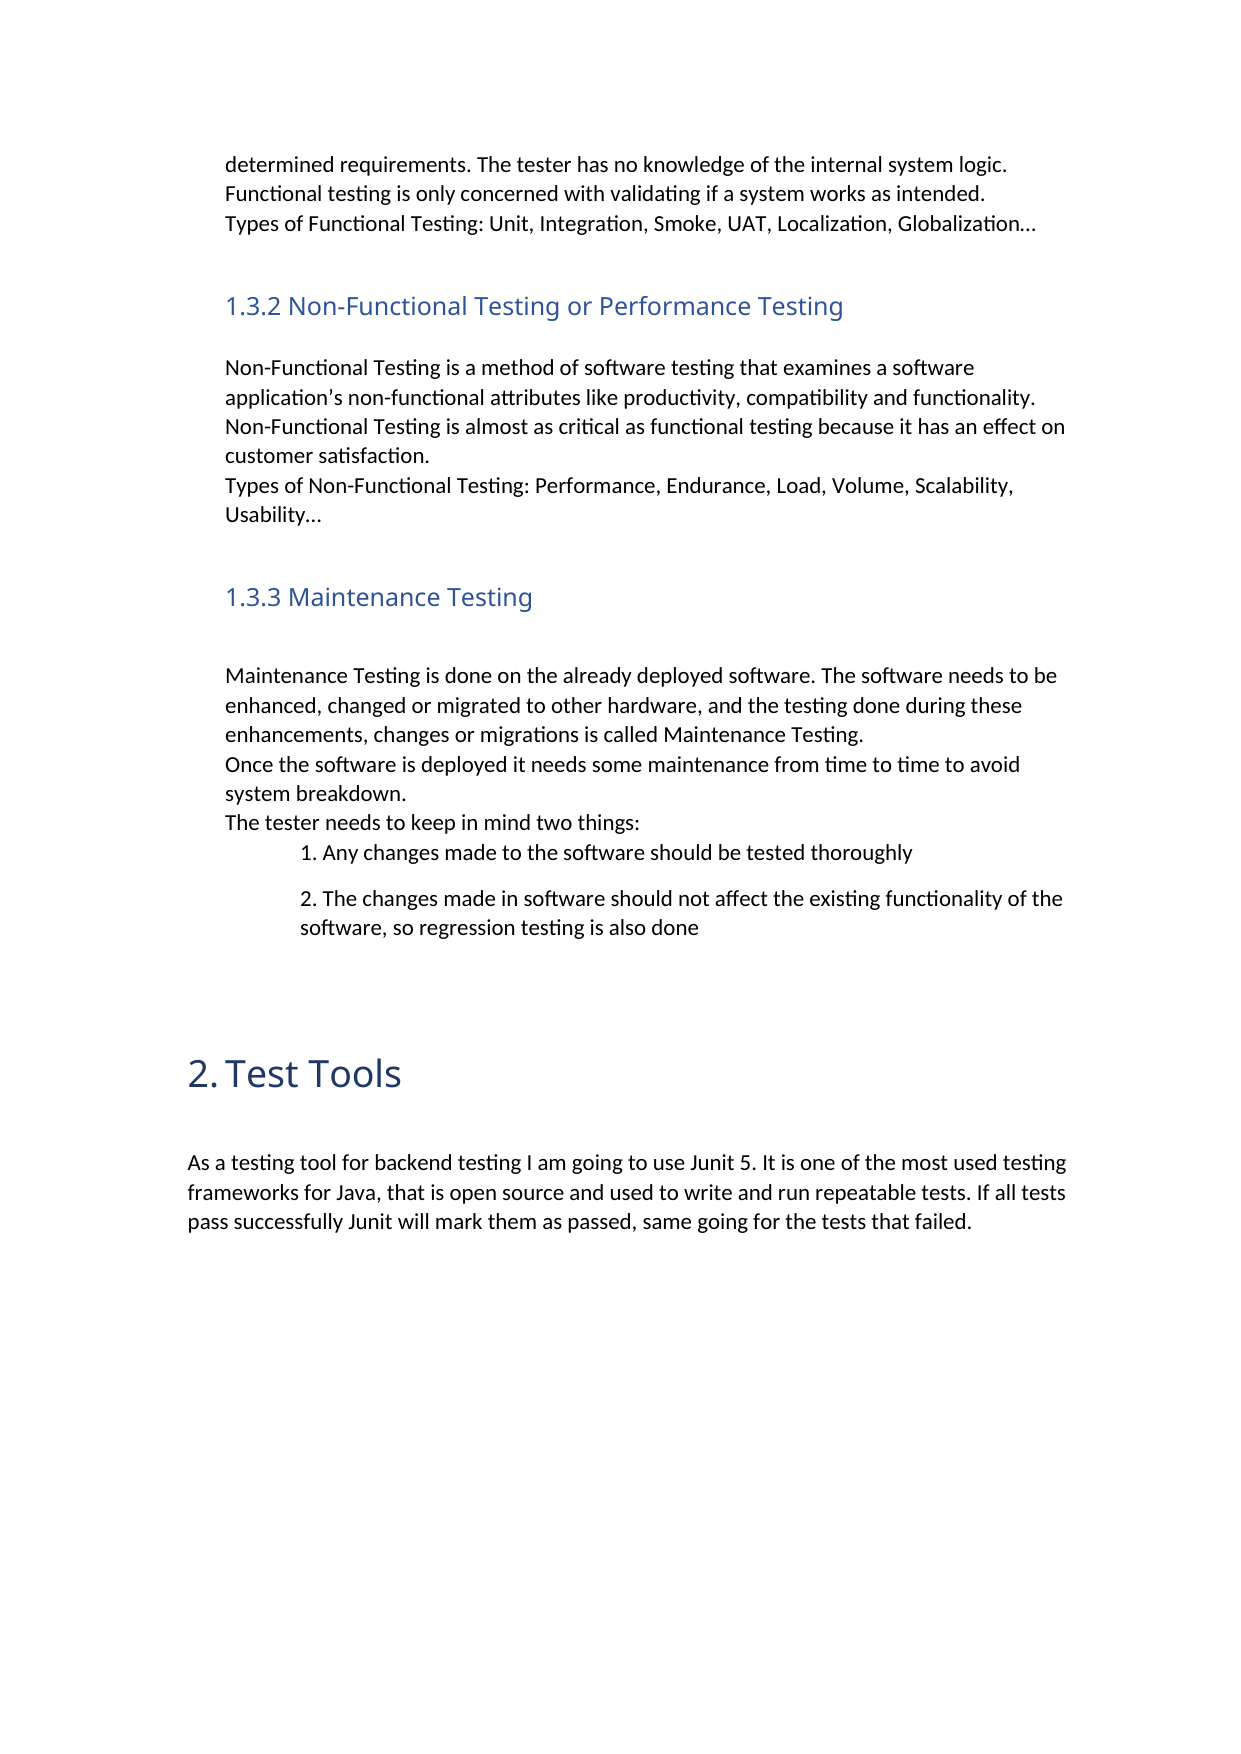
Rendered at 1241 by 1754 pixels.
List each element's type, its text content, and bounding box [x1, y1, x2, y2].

subtitle Test Tools [187, 1047, 1090, 1098]
text 1. Any changes made to the software should be tested thoroughly [225, 838, 1090, 866]
text Types of Non-Functional Testing: Performance, Endurance, Load, Volume, Scalability, Usability… [225, 471, 1090, 528]
text Non-Functional Testing is a method of software testing that examines a software application’s non-functional attributes like productivity, compatibility and functionality. [225, 353, 1090, 411]
text 2. The changes made in software should not affect the existing functionality of the software, so regression testing is also done [300, 884, 1090, 941]
text determined requirements. The tester has no knowledge of the internal system logic. Functional testing is only concerned with validating if a system works as intended. [225, 150, 1090, 207]
text Non-Functional Testing is almost as critical as functional testing because it has an effect on customer satisfaction. [225, 412, 1090, 469]
text Once the software is deployed it needs some maintenance from time to time to avoid system breakdown. [225, 750, 1090, 807]
text As a testing tool for backend testing I am going to use Junit 5. It is one of the most used testing frameworks for Java, that is open source and used to write and run repeatable tests. If all tests pass successfully Junit will mark them as passed, same going for the tests that failed. [187, 1148, 1090, 1235]
subtitle 1.3.3 Maintenance Testing [150, 580, 1090, 614]
subtitle 1.3.2 Non-Functional Testing or Performance Testing [150, 288, 1090, 322]
text Types of Functional Testing: Unit, Integration, Smoke, UAT, Localization, Globalization… [225, 209, 1090, 237]
text The tester needs to keep in mind two things: [225, 808, 1090, 837]
text Maintenance Testing is done on the already deployed software. The software needs to be enhanced, changed or migrated to other hardware, and the testing done during these enhancements, changes or migrations is called Maintenance Testing. [225, 662, 1090, 748]
